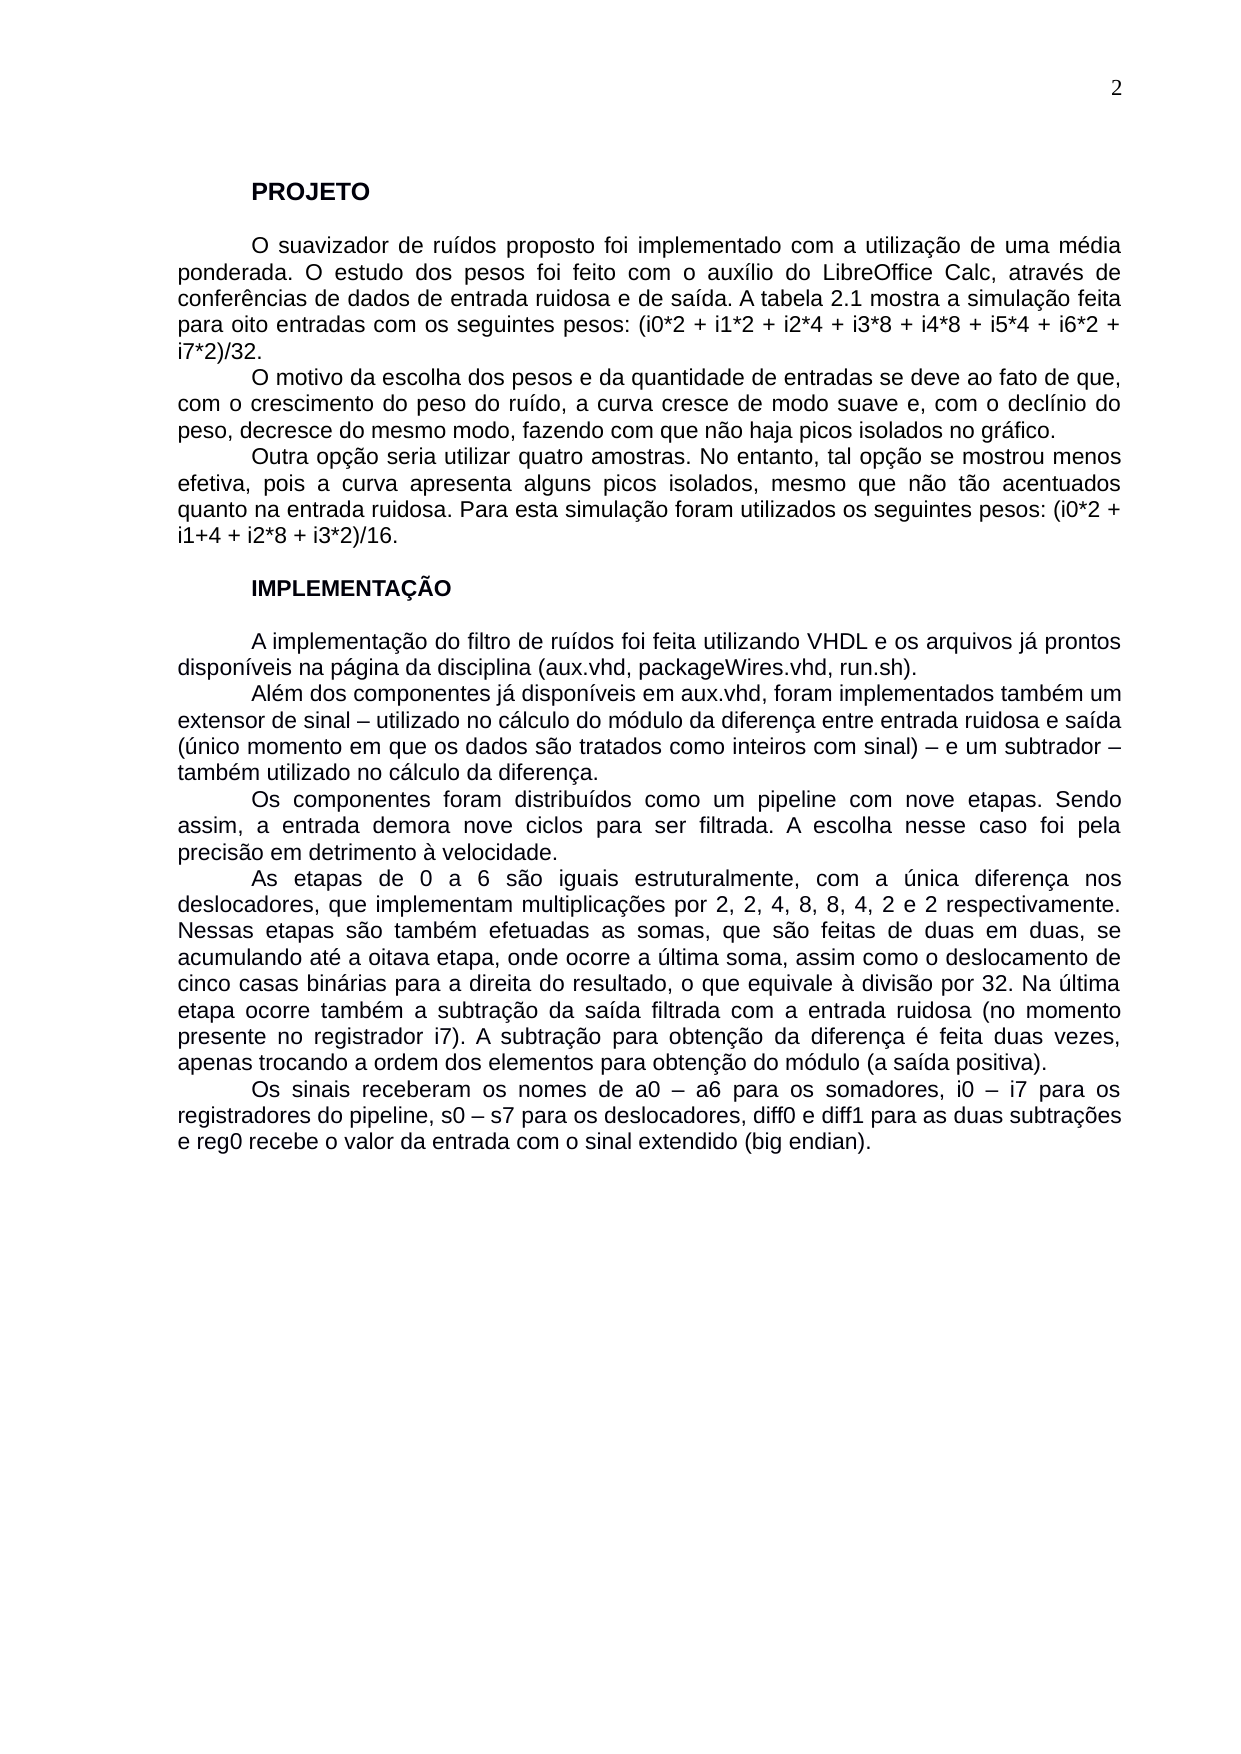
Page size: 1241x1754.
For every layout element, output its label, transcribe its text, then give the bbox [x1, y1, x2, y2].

subtitle IMPLEMENTAÇÃO [251, 575, 1122, 601]
text Além dos componentes já disponíveis em aux.vhd, foram implementados também um extensor de sinal – utilizado no cálculo do módulo da diferença entre entrada ruidosa e saída (único momento em que os dados são tratados como inteiros com sinal) – e um subtrador – também utilizado no cálculo da diferença. [177, 680, 1122, 786]
text O suavizador de ruídos proposto foi implementado com a utilização de uma média ponderada. O estudo dos pesos foi feito com o auxílio do LibreOffice Calc, através de conferências de dados de entrada ruidosa e de saída. A tabela 2.1 mostra a simulação feita para oito entradas com os seguintes pesos: (i0*2 + i1*2 + i2*4 + i3*8 + i4*8 + i5*4 + i6*2 + i7*2)/32. [177, 232, 1122, 364]
text As etapas de 0 a 6 são iguais estruturalmente, com a única diferença nos deslocadores, que implementam multiplicações por 2, 2, 4, 8, 8, 4, 2 e 2 respectivamente. Nessas etapas são também efetuadas as somas, que são feitas de duas em duas, se acumulando até a oitava etapa, onde ocorre a última soma, assim como o deslocamento de cinco casas binárias para a direita do resultado, o que equivale à divisão por 32. Na última etapa ocorre também a subtração da saída filtrada com a entrada ruidosa (no momento presente no registrador i7). A subtração para obtenção da diferença é feita duas vezes, apenas trocando a ordem dos elementos para obtenção do módulo (a saída positiva). [177, 865, 1122, 1076]
text Os componentes foram distribuídos como um pipeline com nove etapas. Sendo assim, a entrada demora nove ciclos para ser filtrada. A escolha nesse caso foi pela precisão em detrimento à velocidade. [177, 786, 1122, 865]
text A implementação do filtro de ruídos foi feita utilizando VHDL e os arquivos já prontos disponíveis na página da disciplina (aux.vhd, packageWires.vhd, run.sh). [177, 628, 1122, 680]
text O motivo da escolha dos pesos e da quantidade de entradas se deve ao fato de que, com o crescimento do peso do ruído, a curva cresce de modo suave e, com o declínio do peso, decresce do mesmo modo, fazendo com que não haja picos isolados no gráfico. [177, 364, 1122, 443]
text Os sinais receberam os nomes de a0 – a6 para os somadores, i0 – i7 para os registradores do pipeline, s0 – s7 para os deslocadores, diff0 e diff1 para as duas subtrações e reg0 recebe o valor da entrada com o sinal extendido (big endian). [177, 1076, 1122, 1155]
text Outra opção seria utilizar quatro amostras. No entanto, tal opção se mostrou menos efetiva, pois a curva apresenta alguns picos isolados, mesmo que não tão acentuados quanto na entrada ruidosa. Para esta simulação foram utilizados os seguintes pesos: (i0*2 + i1+4 + i2*8 + i3*2)/16. [177, 443, 1122, 548]
subtitle PROJETO [213, 177, 1122, 206]
